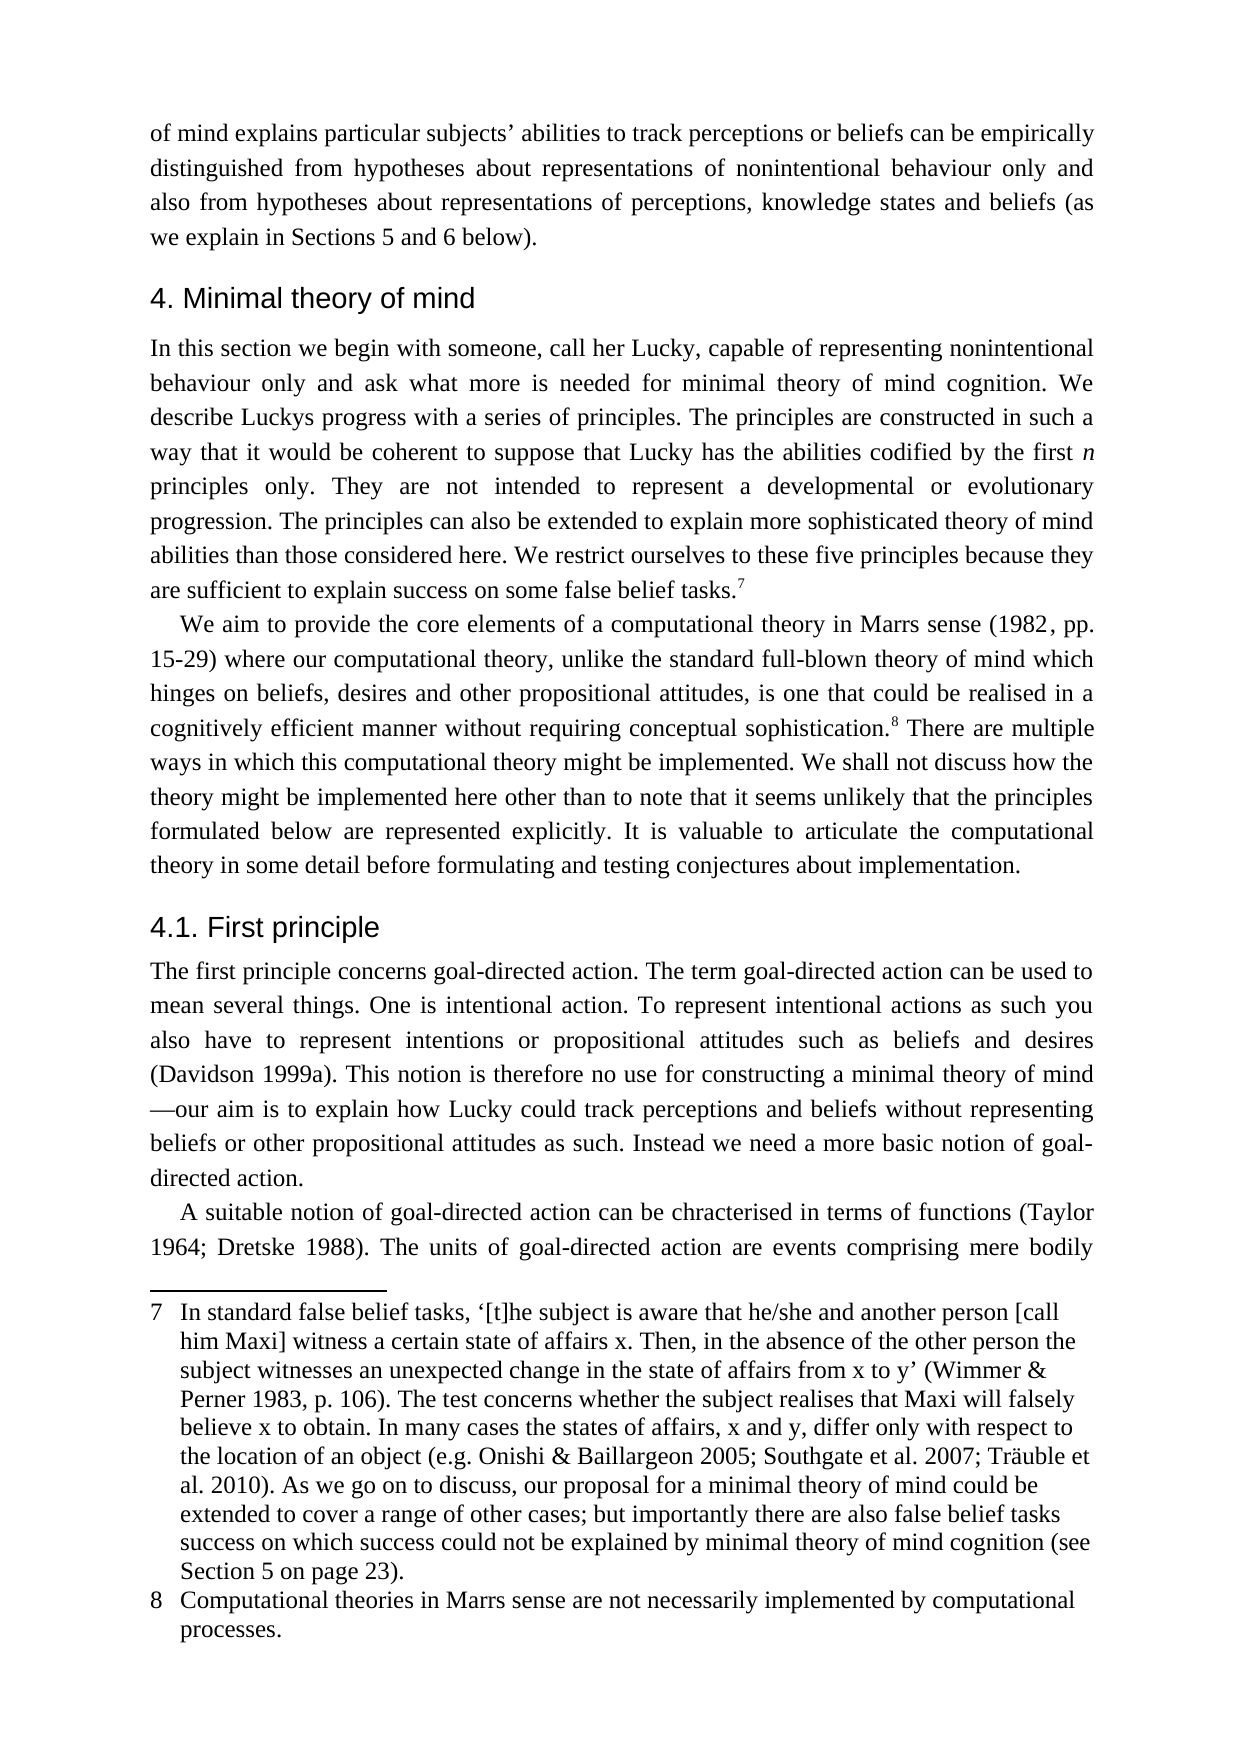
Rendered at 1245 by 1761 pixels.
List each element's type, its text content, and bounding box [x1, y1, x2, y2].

text A suitable notion of goal-directed action can be chracterised in terms of functions (Taylor 1964 ; Dretske 1988 ). The units of goal-directed action are events comprising mere bodily [150, 1197, 1095, 1261]
text In this section we begin with someone, call her Lucky, capable of representing nonintentional behaviour only and ask what more is needed for minimal theory of mind cognition. We describe Luckys progress with a series of principles. The principles are constructed in such a way that it would be coherent to suppose that Lucky has the abilities codified by the first n principles only. They are not intended to represent a developmental or evolutionary progression. The principles can also be extended to explain more sophisticated theory of mind abilities than those considered here. We restrict ourselves to these five principles because they are sufficient to explain success on some false belief tasks. [150, 333, 1095, 603]
text Computational theories in Marrs sense are not necessarily implemented by computational processes. [150, 1585, 1095, 1642]
text We aim to provide the core elements of a computational theory in Marrs sense (1982 , pp. 15-29) where our computational theory, unlike the standard full-blown theory of mind which hinges on beliefs, desires and other propositional attitudes, is one that could be realised in a cognitively efficient manner without requiring conceptual sophistication. There are multiple ways in which this computational theory might be implemented. We shall not discuss how the theory might be implemented here other than to note that it seems unlikely that the principles formulated below are represented explicitly. It is valuable to articulate the computational theory in some detail before formulating and testing conjectures about implementation. [150, 609, 1095, 879]
subtitle 4.1. First principle [150, 910, 1095, 943]
text The first principle concerns goal-directed action. The term goal-directed action can be used to mean several things. One is intentional action. To represent intentional actions as such you also have to represent intentions or propositional attitudes such as beliefs and desires (Davidson 1999a ). This notion is therefore no use for constructing a minimal theory of mind—our aim is to explain how Lucky could track perceptions and beliefs without representing beliefs or other propositional attitudes as such. Instead we need a more basic notion of goal-directed action. [150, 956, 1095, 1192]
text of mind explains particular subjects’ abilities to track perceptions or beliefs can be empirically distinguished from hypotheses about representations of nonintentional behaviour only and also from hypotheses about representations of perceptions, knowledge states and beliefs (as we explain in Sections 5 and 6 below). [150, 118, 1095, 250]
text In standard false belief tasks, ‘[t]he subject is aware that he/she and another person [call him Maxi] witness a certain state of affairs x. Then, in the absence of the other person the subject witnesses an unexpected change in the state of affairs from x to y’ (Wimmer & Perner 1983 , p. 106). The test concerns whether the subject realises that Maxi will falsely believe x to obtain. In many cases the states of affairs, x and y, differ only with respect to the location of an object (e.g. Onishi & Baillargeon 2005 ; Southgate et al. 2007 ; Träuble et al. 2010 ). As we go on to discuss, our proposal for a minimal theory of mind could be extended to cover a range of other cases; but importantly there are also false belief tasks success on which success could not be explained by minimal theory of mind cognition (see Section 5 on page 23 ). [150, 1297, 1095, 1585]
subtitle 4. Minimal theory of mind [150, 281, 1095, 314]
